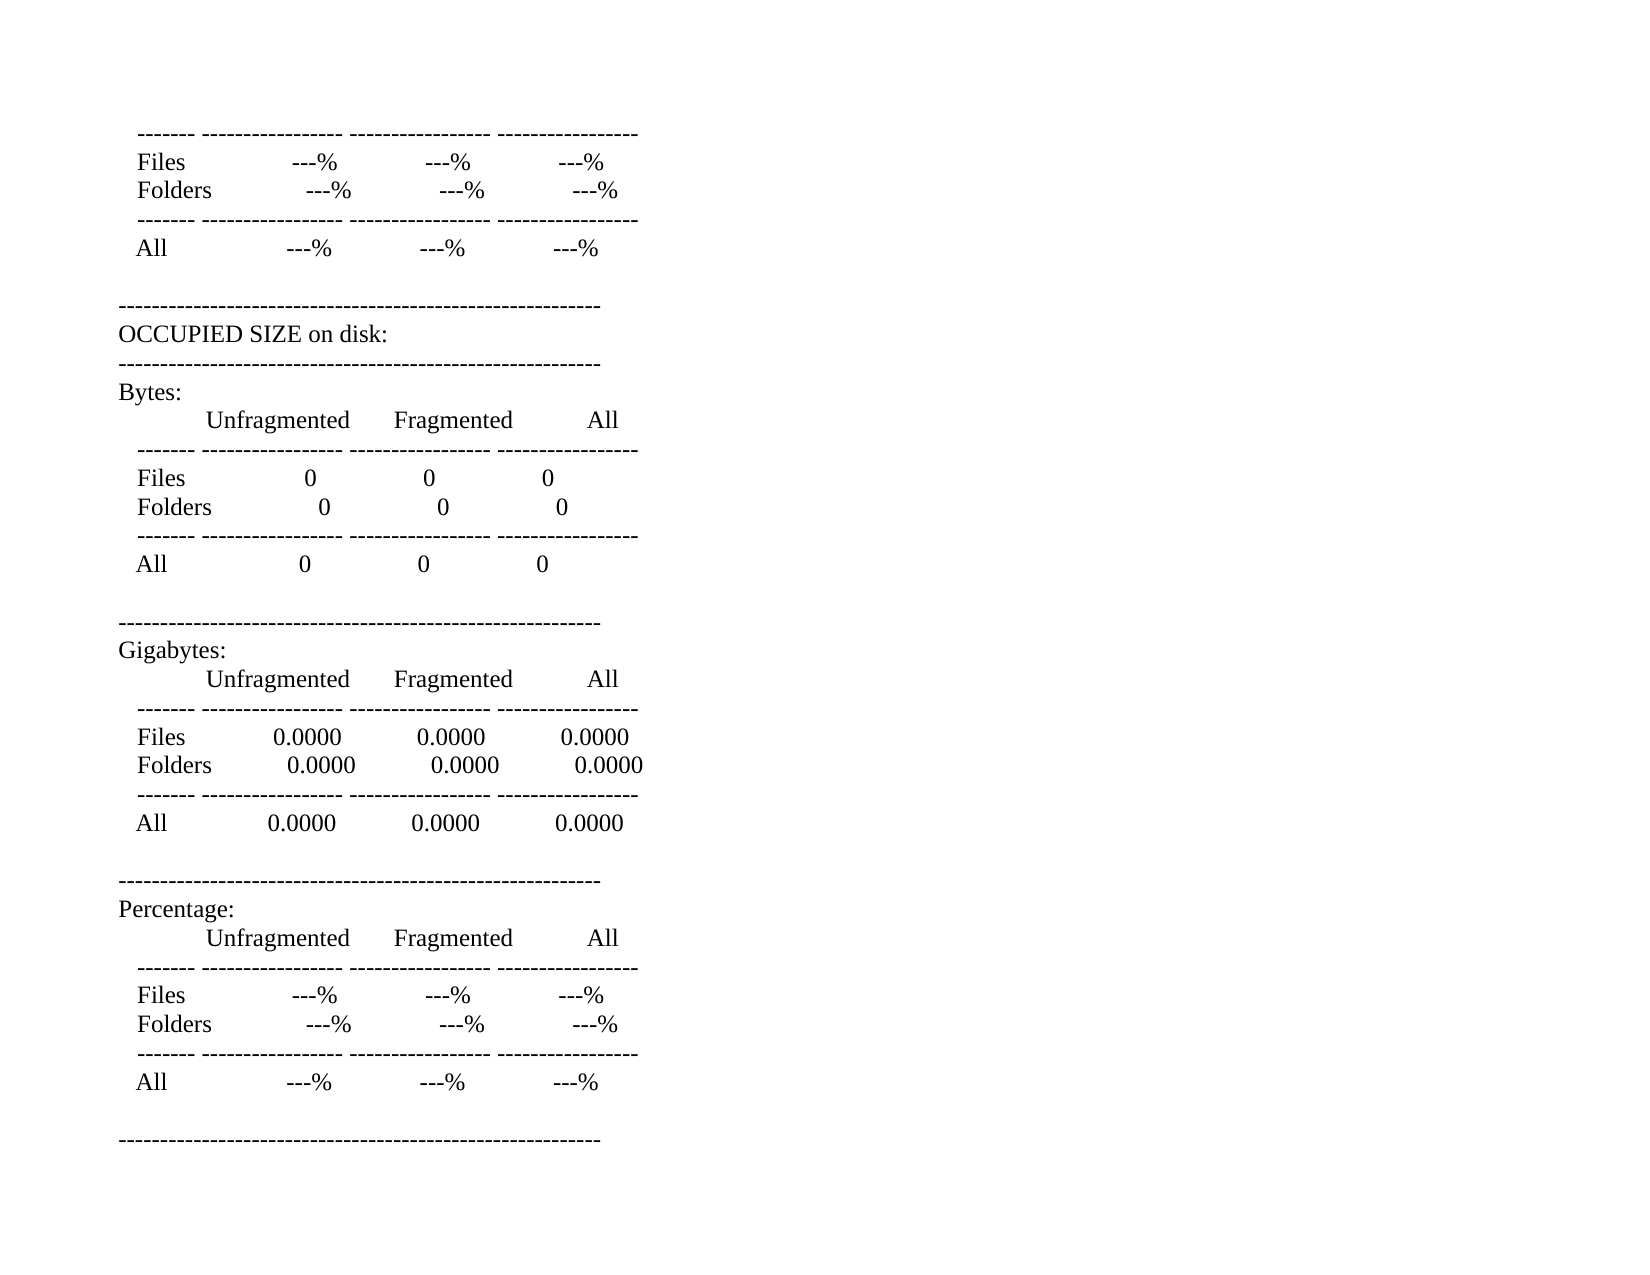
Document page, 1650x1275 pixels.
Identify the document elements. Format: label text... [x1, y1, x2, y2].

text Files ---% ---% ---% [118, 147, 1532, 176]
text Unfragmented Fragmented All [118, 406, 1532, 434]
text ---------------------------------------------------------- [118, 291, 1532, 319]
text OCCUPIED SIZE on disk: [118, 319, 1532, 348]
text Files 0.0000 0.0000 0.0000 [118, 722, 1532, 751]
text Files ---% ---% ---% [118, 981, 1532, 1009]
text ------- ----------------- ----------------- ----------------- [118, 693, 1532, 722]
text Folders ---% ---% ---% [118, 1009, 1532, 1038]
text Gigabytes: [118, 636, 1532, 664]
text Unfragmented Fragmented All [118, 923, 1532, 952]
text ---------------------------------------------------------- [118, 1124, 1532, 1153]
text ------- ----------------- ----------------- ----------------- [118, 1038, 1532, 1067]
text ------- ----------------- ----------------- ----------------- [118, 779, 1532, 808]
text All ---% ---% ---% [118, 233, 1532, 262]
text All 0 0 0 [118, 549, 1532, 578]
text ------- ----------------- ----------------- ----------------- [118, 434, 1532, 463]
text Files 0 0 0 [118, 463, 1532, 492]
text ---------------------------------------------------------- [118, 866, 1532, 894]
text ---------------------------------------------------------- [118, 607, 1532, 636]
text All ---% ---% ---% [118, 1067, 1532, 1096]
text ------- ----------------- ----------------- ----------------- [118, 521, 1532, 549]
text ------- ----------------- ----------------- ----------------- [118, 204, 1532, 233]
text ------- ----------------- ----------------- ----------------- [118, 118, 1532, 147]
text ------- ----------------- ----------------- ----------------- [118, 952, 1532, 981]
text ---------------------------------------------------------- [118, 348, 1532, 377]
text Bytes: [118, 377, 1532, 406]
text Unfragmented Fragmented All [118, 664, 1532, 693]
text Folders ---% ---% ---% [118, 176, 1532, 204]
text Folders 0.0000 0.0000 0.0000 [118, 751, 1532, 779]
text Percentage: [118, 894, 1532, 923]
text Folders 0 0 0 [118, 492, 1532, 521]
text All 0.0000 0.0000 0.0000 [118, 808, 1532, 837]
